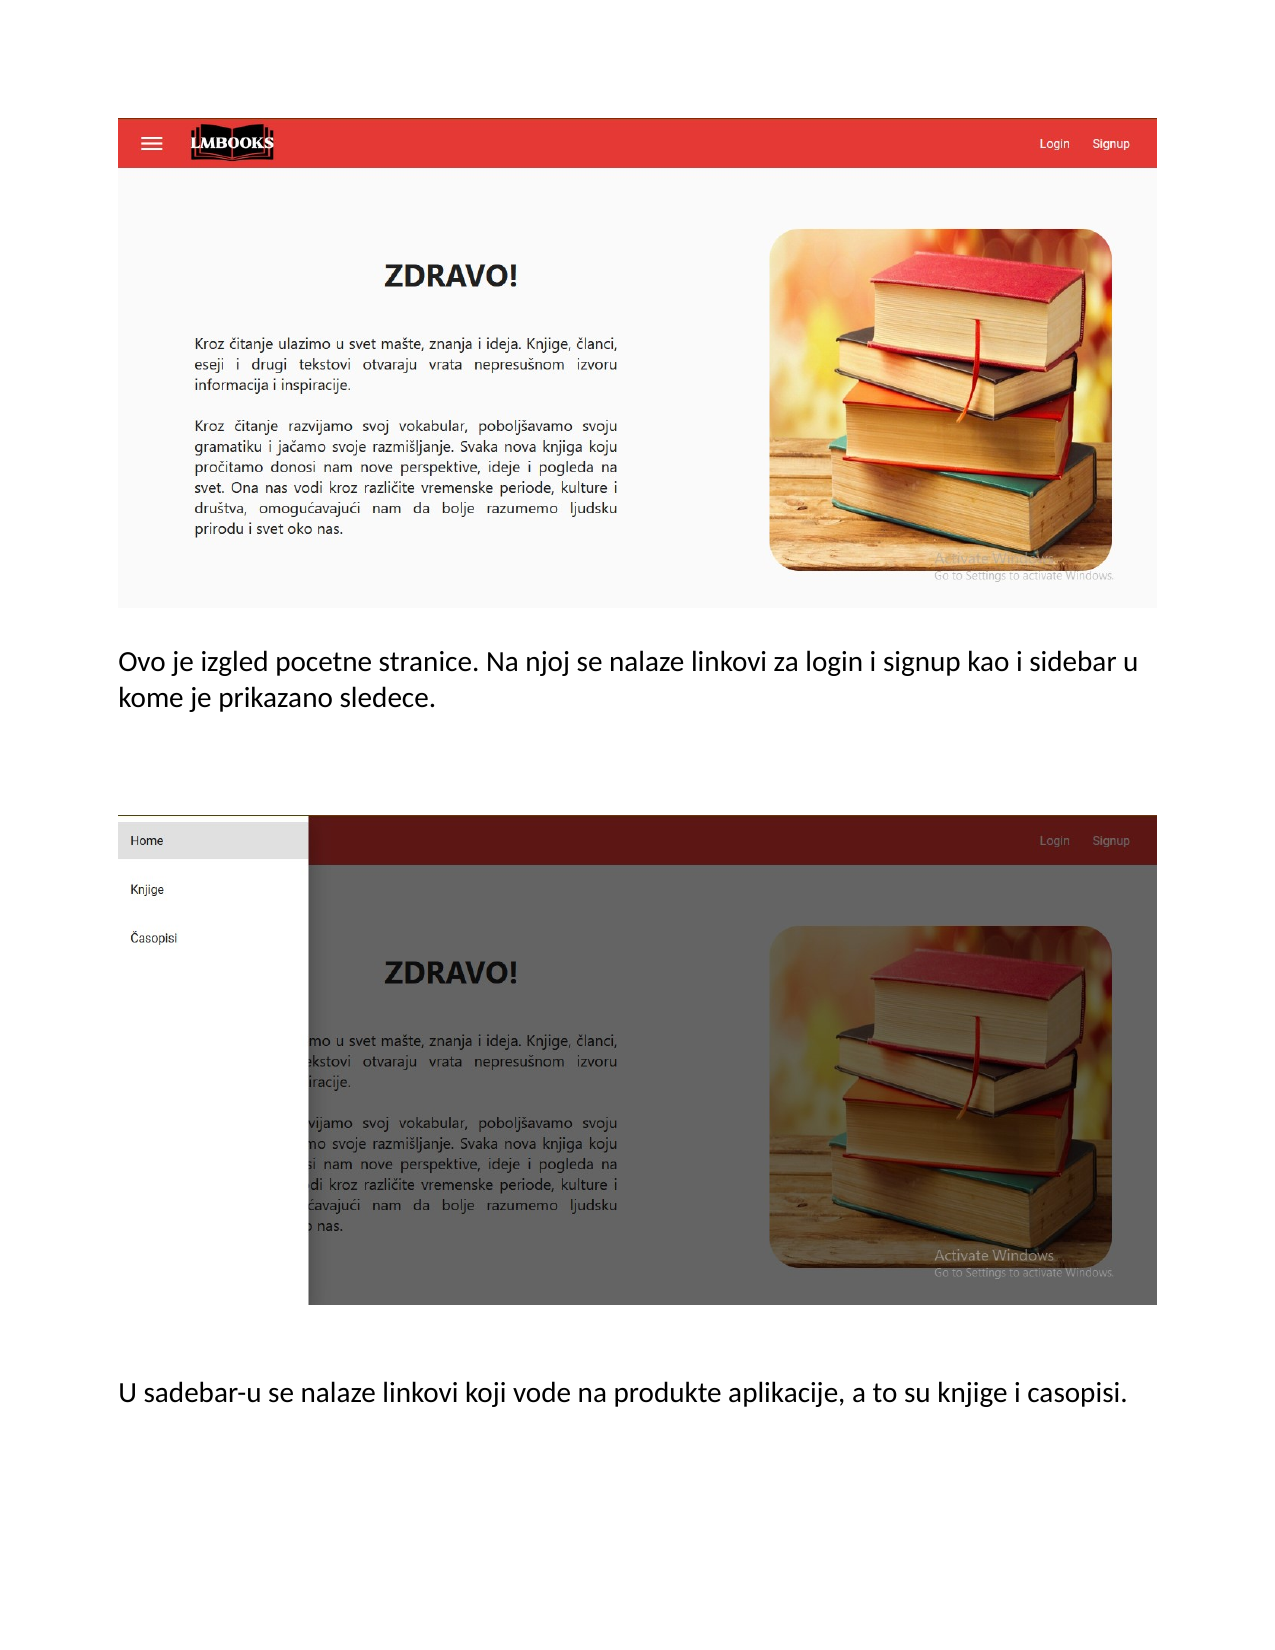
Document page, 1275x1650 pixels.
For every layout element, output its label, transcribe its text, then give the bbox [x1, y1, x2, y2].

picture [118, 815, 1157, 1305]
text Ovo je izgled pocetne stranice. Na njoj se nalaze linkovi za login i signup kao i sidebar u kome je prikazano sledece. [118, 643, 1157, 715]
text U sadebar-u se nalaze linkovi koji vode na produkte aplikacije, a to su knjige i casopisi. [118, 1374, 1157, 1410]
picture [118, 118, 1157, 608]
